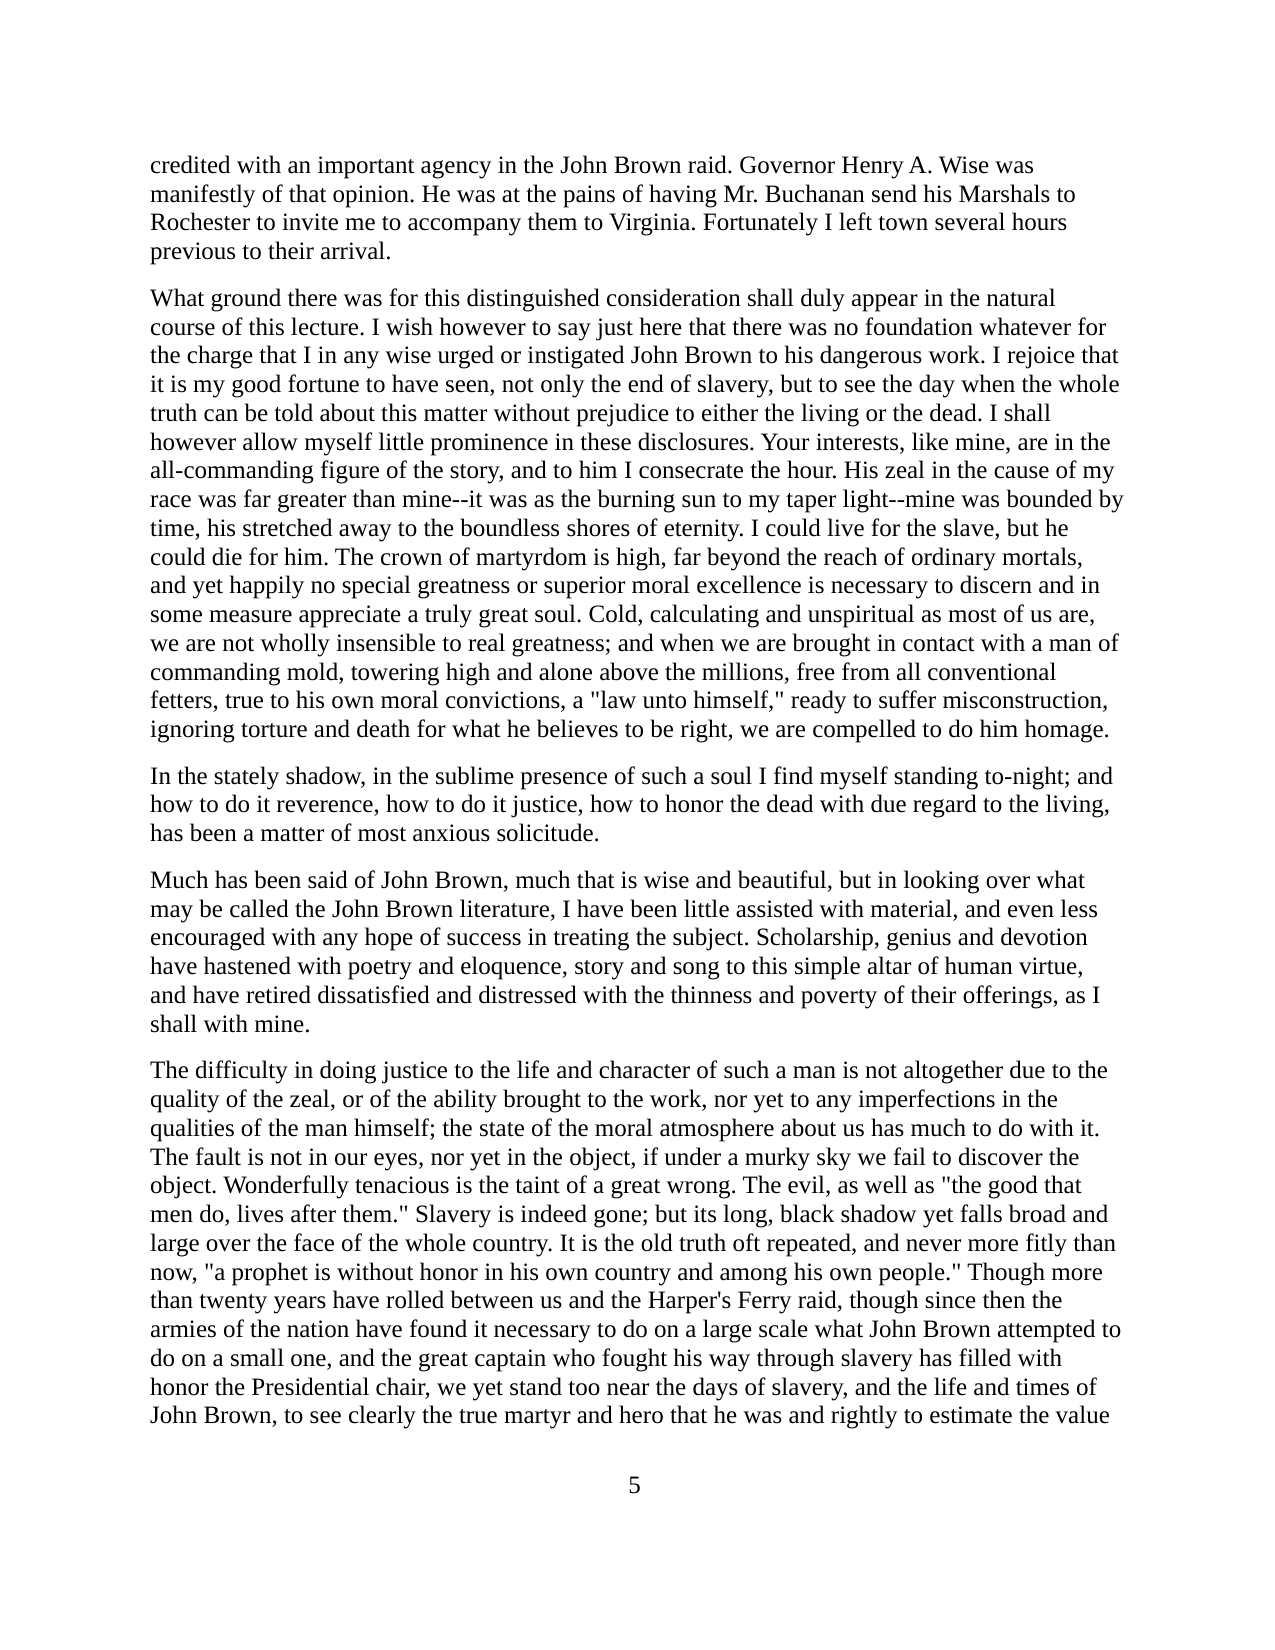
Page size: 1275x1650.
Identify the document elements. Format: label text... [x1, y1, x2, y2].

text What ground there was for this distinguished consideration shall duly appear in the natural course of this lecture. I wish however to say just here that there was no foundation whatever for the charge that I in any wise urged or instigated John Brown to his dangerous work. I rejoice that it is my good fortune to have seen, not only the end of slavery, but to see the day when the whole truth can be told about this matter without prejudice to either the living or the dead. I shall however allow myself little prominence in these disclosures. Your interests, like mine, are in the all-commanding figure of the story, and to him I consecrate the hour. His zeal in the cause of my race was far greater than mine--it was as the burning sun to my taper light--mine was bounded by time, his stretched away to the boundless shores of eternity. I could live for the slave, but he could die for him. The crown of martyrdom is high, far beyond the reach of ordinary mortals, and yet happily no special greatness or superior moral excellence is necessary to discern and in some measure appreciate a truly great soul. Cold, calculating and unspiritual as most of us are, we are not wholly insensible to real greatness; and when we are brought in contact with a man of commanding mold, towering high and alone above the millions, free from all conventional fetters, true to his own moral convictions, a "law unto himself," ready to suffer misconstruction, ignoring torture and death for what he believes to be right, we are compelled to do him homage. [150, 283, 1125, 743]
text credited with an important agency in the John Brown raid. Governor Henry A. Wise was manifestly of that opinion. He was at the pains of having Mr. Buchanan send his Marshals to Rochester to invite me to accompany them to Virginia. Fortunately I left town several hours previous to their arrival. [150, 150, 1125, 265]
text Much has been said of John Brown, much that is wise and beautiful, but in looking over what may be called the John Brown literature, I have been little assisted with material, and even less encouraged with any hope of success in treating the subject. Scholarship, genius and devotion have hastened with poetry and eloquence, story and song to this simple altar of human virtue, and have retired dissatisfied and distressed with the thinness and poverty of their offerings, as I shall with mine. [150, 865, 1125, 1037]
text The difficulty in doing justice to the life and character of such a man is not altogether due to the quality of the zeal, or of the ability brought to the work, nor yet to any imperfections in the qualities of the man himself; the state of the moral atmosphere about us has much to do with it. The fault is not in our eyes, nor yet in the object, if under a murky sky we fail to discover the object. Wonderfully tenacious is the taint of a great wrong. The evil, as well as "the good that men do, lives after them." Slavery is indeed gone; but its long, black shadow yet falls broad and large over the face of the whole country. It is the old truth oft repeated, and never more fitly than now, "a prophet is without honor in his own country and among his own people." Though more than twenty years have rolled between us and the Harper's Ferry raid, though since then the armies of the nation have found it necessary to do on a large scale what John Brown attempted to do on a small one, and the great captain who fought his way through slavery has filled with honor the Presidential chair, we yet stand too near the days of slavery, and the life and times of John Brown, to see clearly the true martyr and hero that he was and rightly to estimate the value [150, 1055, 1125, 1429]
text In the stately shadow, in the sublime presence of such a soul I find myself standing to-night; and how to do it reverence, how to do it justice, how to honor the dead with due regard to the living, has been a matter of most anxious solicitude. [150, 761, 1125, 847]
